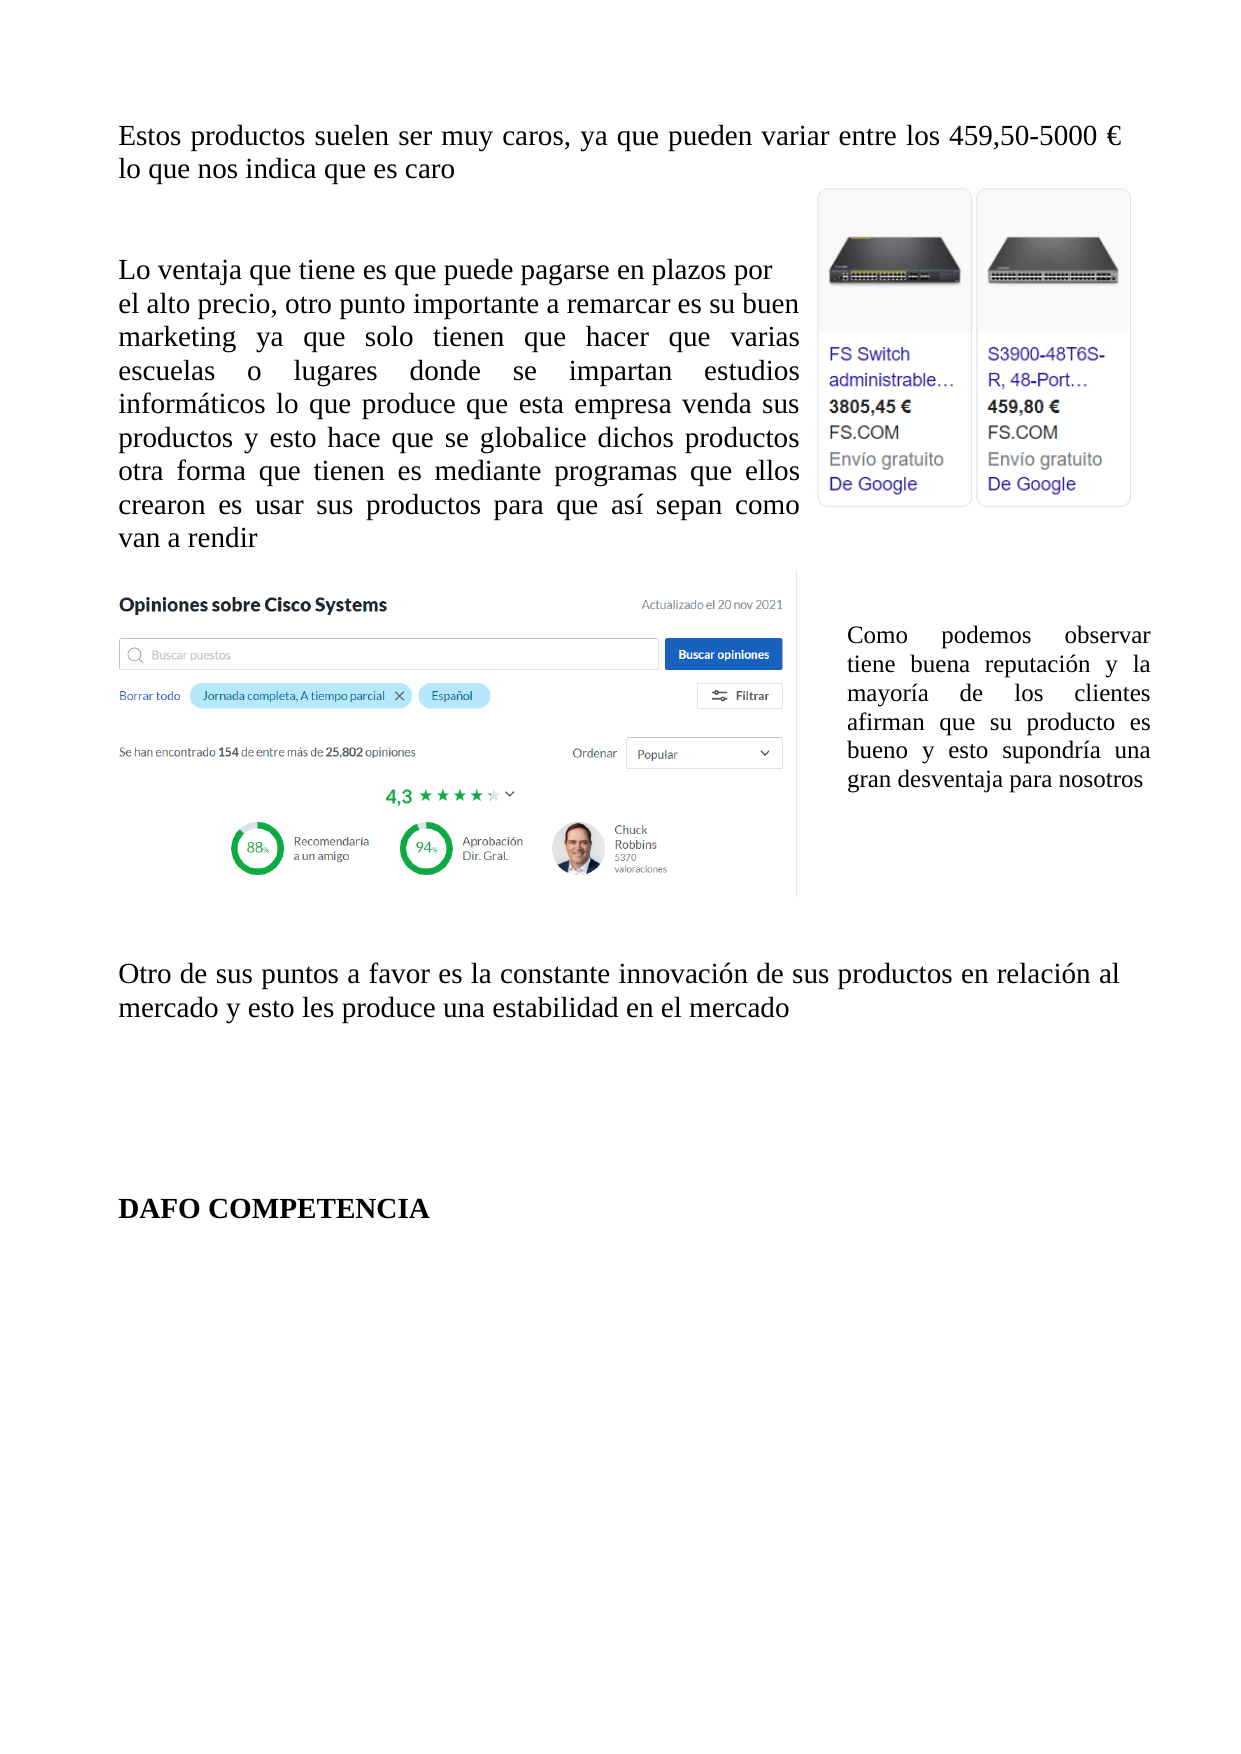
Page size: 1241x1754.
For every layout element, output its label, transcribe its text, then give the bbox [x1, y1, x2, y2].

text Otro de sus puntos a favor es la constante innovación de sus productos en relación al mercado y esto les produce una estabilidad en el mercado [118, 957, 1122, 1024]
text Estos productos suelen ser muy caros, ya que pueden variar entre los 459,50-5000 € lo que nos indica que es caro [118, 118, 1122, 185]
picture [113, 571, 797, 897]
picture [800, 176, 1133, 511]
text Lo ventaja que tiene es que puede pagarse en plazos por [118, 252, 800, 286]
text el alto precio, otro punto importante a remarcar es su buen [118, 286, 800, 319]
text DAFO COMPETENCIA [118, 1191, 1122, 1225]
text marketing ya que solo tienen que hacer que varias escuelas o lugares donde se impartan estudios informáticos lo que produce que esta empresa venda sus productos y esto hace que se globalice dichos productos otra forma que tienen es mediante programas que ellos crearon es usar sus productos para que así sepan como van a rendir [118, 319, 1122, 554]
